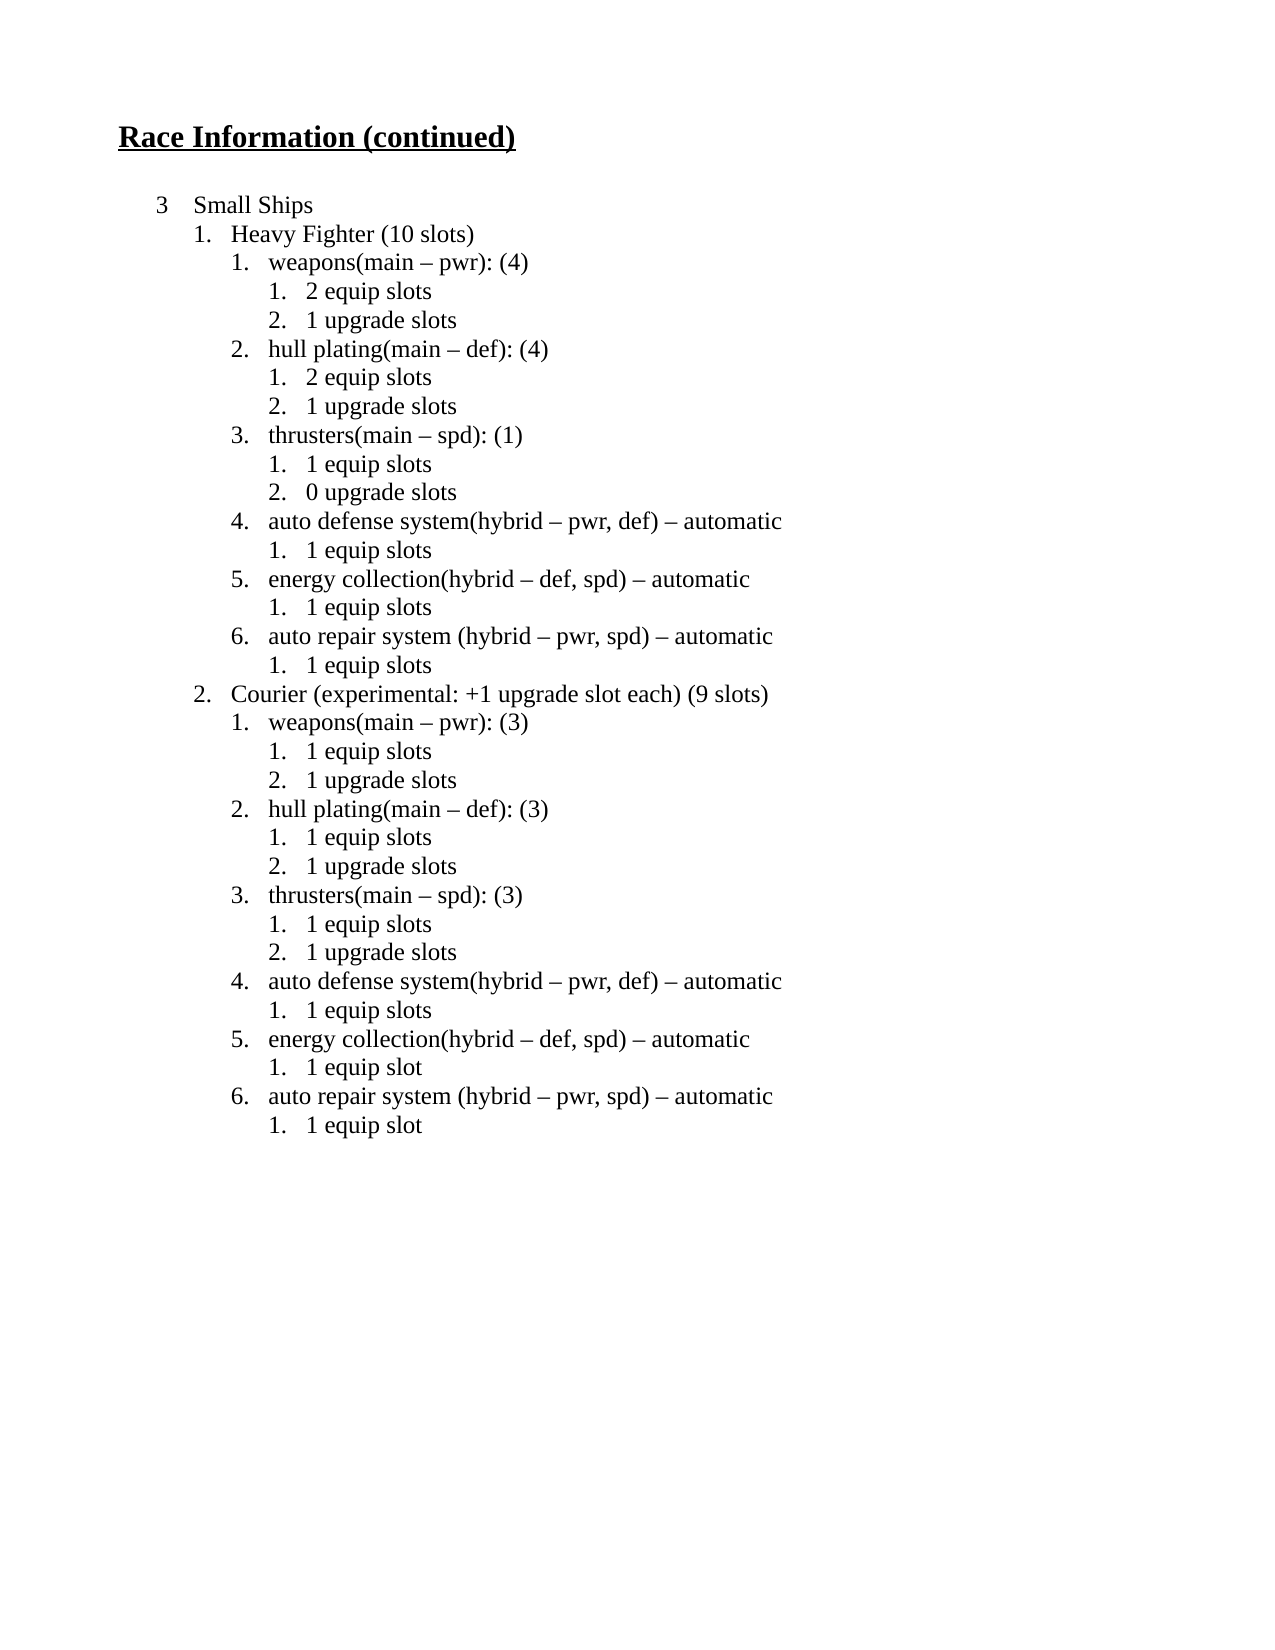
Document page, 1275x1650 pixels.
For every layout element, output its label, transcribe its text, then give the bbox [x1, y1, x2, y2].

list 2 equip slots [268, 276, 1157, 305]
list 1 equip slot [268, 1052, 1157, 1081]
list 1 equip slot [268, 1110, 1157, 1139]
list auto defense system(hybrid – pwr, def) – automatic [231, 506, 1157, 535]
list 1 upgrade slots [268, 765, 1157, 794]
list hull plating(main – def): (4) [231, 334, 1157, 362]
list weapons(main – pwr): (4) [231, 247, 1157, 276]
list auto defense system(hybrid – pwr, def) – automatic [231, 966, 1157, 995]
list 1 upgrade slots [268, 937, 1157, 966]
list auto repair system (hybrid – pwr, spd) – automatic [231, 1081, 1157, 1110]
list 1 equip slots [268, 822, 1157, 851]
list 1 equip slots [268, 650, 1157, 679]
list Courier (experimental: +1 upgrade slot each) (9 slots) [193, 679, 1157, 707]
list 1 upgrade slots [268, 305, 1157, 334]
text Race Information (continued) [118, 118, 1157, 154]
list 1 upgrade slots [268, 851, 1157, 880]
list auto repair system (hybrid – pwr, spd) – automatic [231, 621, 1157, 650]
list energy collection(hybrid – def, spd) – automatic [231, 1024, 1157, 1052]
list energy collection(hybrid – def, spd) – automatic [231, 564, 1157, 592]
list 1 equip slots [268, 995, 1157, 1024]
list 1 equip slots [268, 449, 1157, 477]
list 1 equip slots [268, 736, 1157, 765]
list 2 equip slots [268, 362, 1157, 391]
list thrusters(main – spd): (1) [231, 420, 1157, 449]
list thrusters(main – spd): (3) [231, 880, 1157, 909]
list 1 equip slots [268, 909, 1157, 937]
list 1 equip slots [268, 535, 1157, 564]
list Small Ships [156, 190, 1157, 219]
list weapons(main – pwr): (3) [231, 707, 1157, 736]
list 1 equip slots [268, 592, 1157, 621]
list 0 upgrade slots [268, 477, 1157, 506]
list hull plating(main – def): (3) [231, 794, 1157, 822]
list 1 upgrade slots [268, 391, 1157, 420]
list Heavy Fighter (10 slots) [193, 219, 1157, 247]
